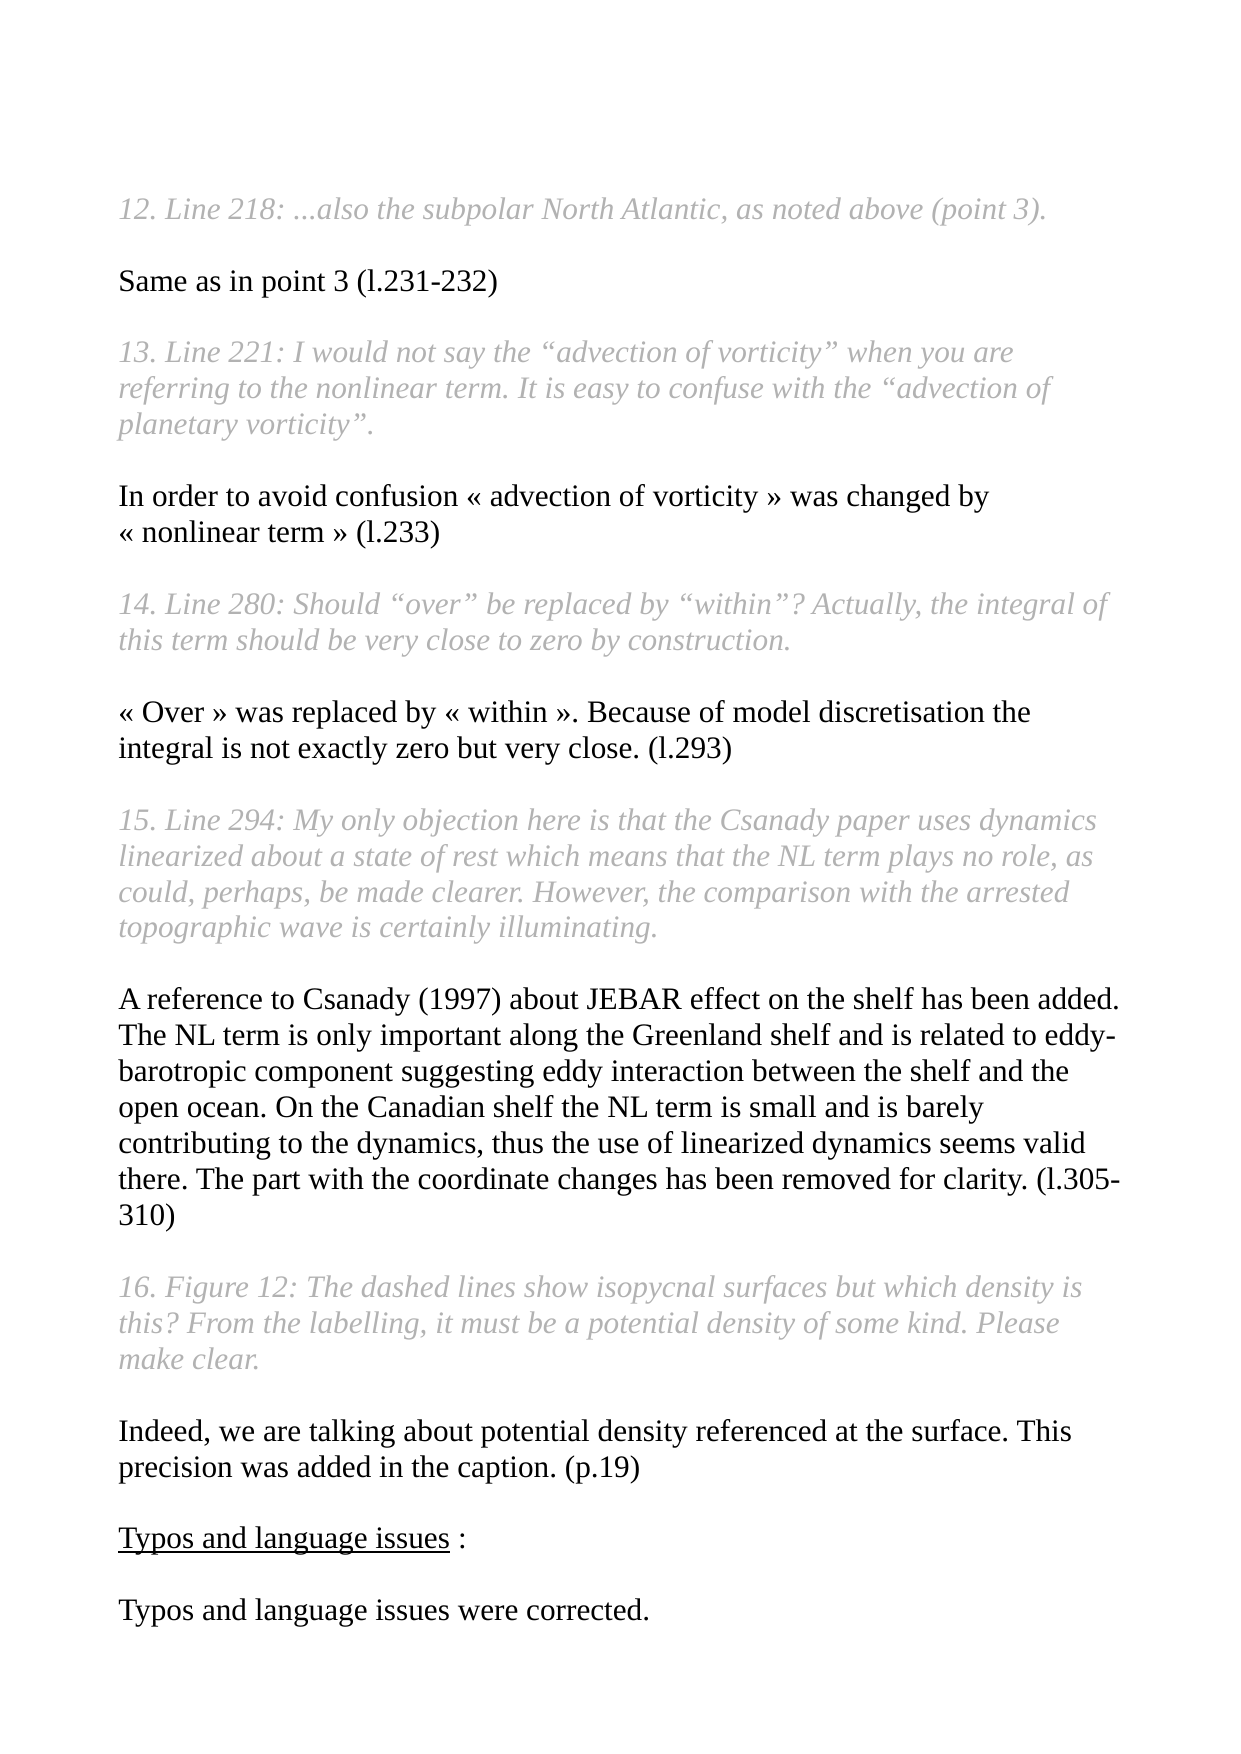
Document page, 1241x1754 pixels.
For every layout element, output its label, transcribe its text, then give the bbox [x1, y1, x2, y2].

text 15. Line 294: My only objection here is that the Csanady paper uses dynamics linearized about a state of rest which means that the NL term plays no role, as could, perhaps, be made clearer. However, the comparison with the arrested topographic wave is certainly illuminating. [118, 801, 1122, 945]
text « Over » was replaced by « within ». Because of model discretisation the integral is not exactly zero but very close. (l.293) [118, 693, 1122, 765]
text Same as in point 3 (l.231-232) [118, 262, 1122, 298]
text In order to avoid confusion « advection of vorticity » was changed by « nonlinear term » (l.233) [118, 477, 1122, 549]
text Typos and language issues were corrected. [118, 1592, 1122, 1627]
text A reference to Csanady (1997) about JEBAR effect on the shelf has been added. The NL term is only important along the Greenland shelf and is related to eddy-barotropic component suggesting eddy interaction between the shelf and the open ocean. On the Canadian shelf the NL term is small and is barely contributing to the dynamics, thus the use of linearized dynamics seems valid there. The part with the coordinate changes has been removed for clarity. (l.305-310) [118, 981, 1122, 1232]
text Indeed, we are talking about potential density referenced at the surface. This precision was added in the caption. (p.19) [118, 1412, 1122, 1484]
text 12. Line 218: ...also the subpolar North Atlantic, as noted above (point 3). [118, 190, 1122, 226]
text Typos and language issues : [118, 1520, 1122, 1556]
text 13. Line 221: I would not say the “advection of vorticity” when you are referring to the nonlinear term. It is easy to confuse with the “advection of planetary vorticity”. [118, 334, 1122, 442]
text 14. Line 280: Should “over” be replaced by “within”? Actually, the integral of this term should be very close to zero by construction. [118, 585, 1122, 657]
text 16. Figure 12: The dashed lines show isopycnal surfaces but which density is this? From the labelling, it must be a potential density of some kind. Please make clear. [118, 1268, 1122, 1376]
